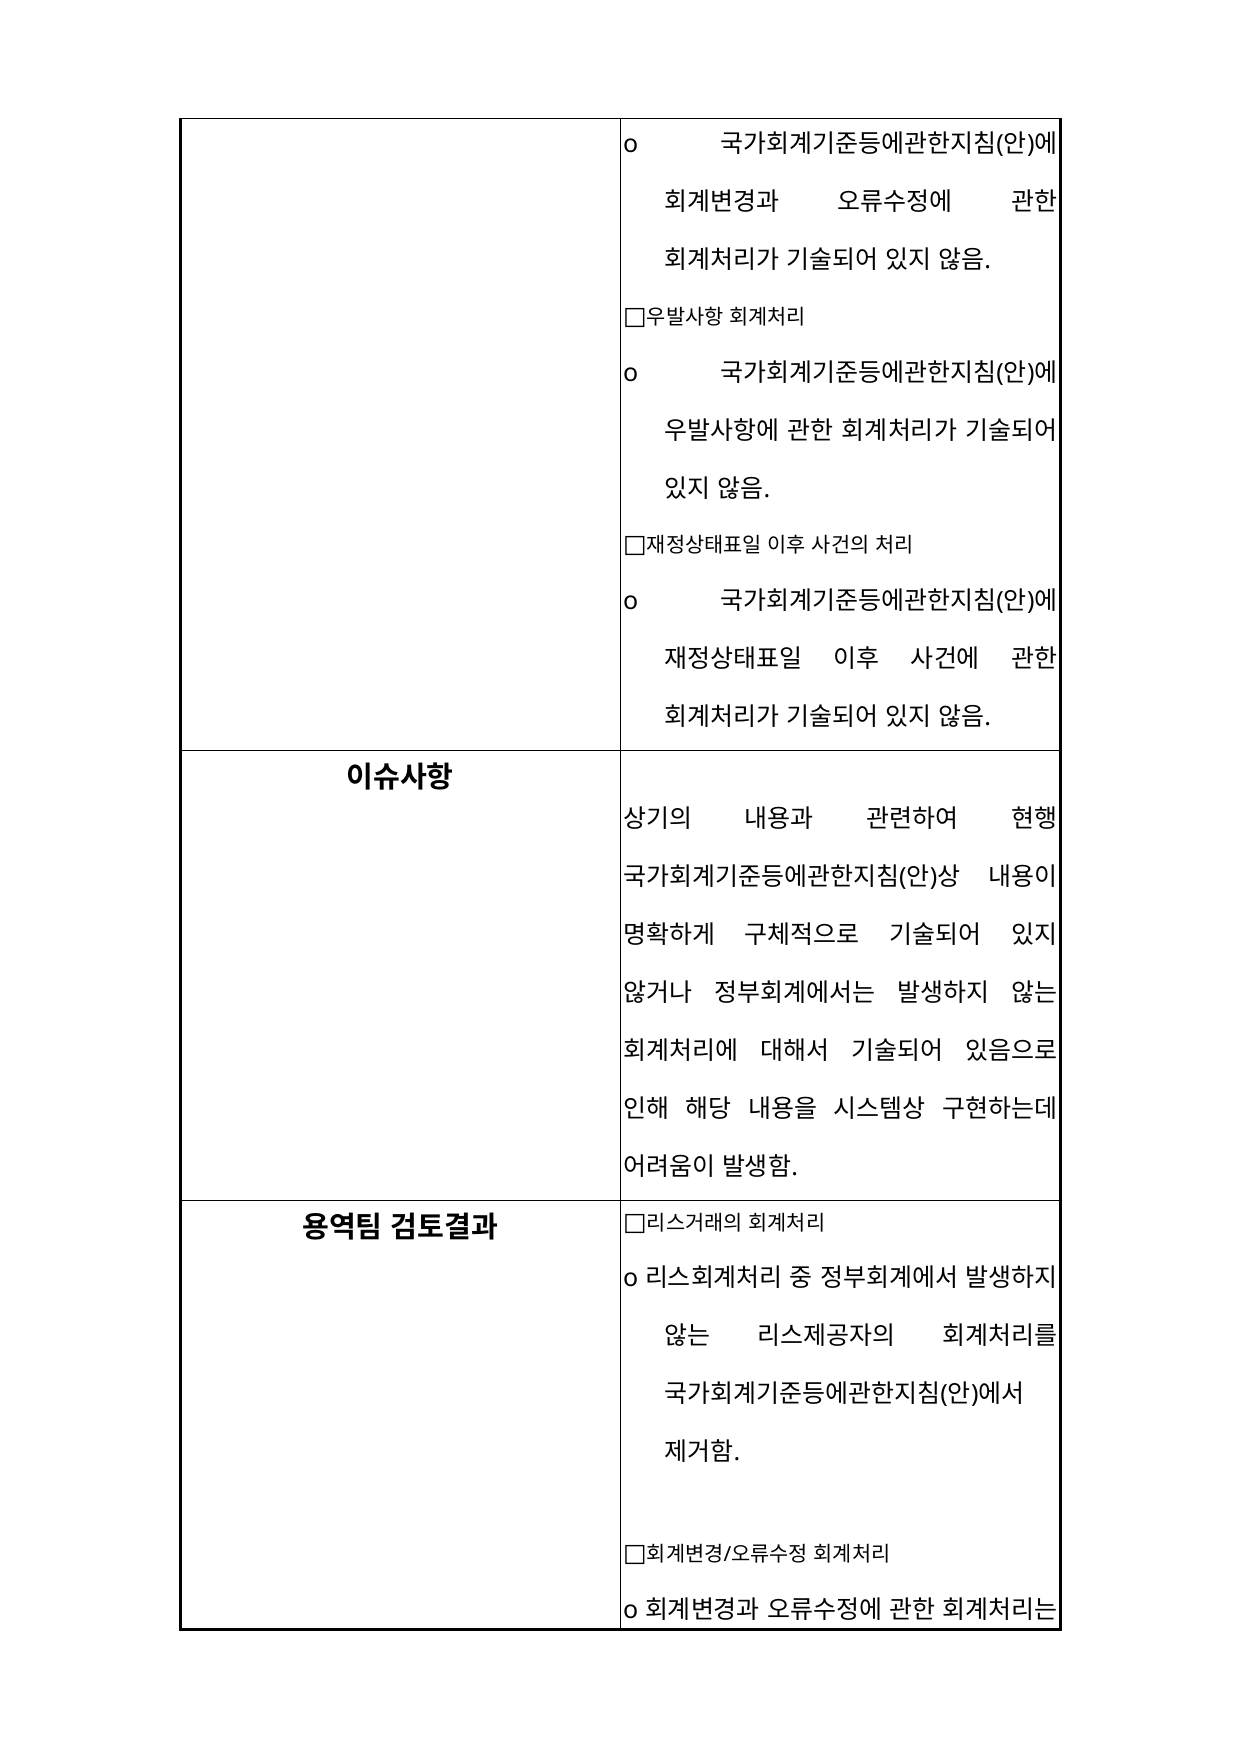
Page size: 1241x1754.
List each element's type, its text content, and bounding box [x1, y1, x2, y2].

table_cell 용역팀 검토결과 [182, 1201, 620, 1628]
table_cell 상기의 내용과 관련하여 현행 국가회계기준등에관한지침(안)상 내용이 명확하게 구체적으로 기술되어 있지 않거나 정부회계에서는 발생하지 않는 회계처리에 대해서 기술되어 있음으로 인해 해당 내용을 시스템상 구현하는데 어려움이 발생함. [621, 751, 1059, 1199]
table_cell o 국가회계기준등에관한지침(안)에 회계변경과 오류수정에 관한 회계처리가 기술되어 있지 않음. □우발사항 회계처리 o 국가회계기준등에관한지침(안)에 우발사항에 관한 회계처리가 기술되어 있지 않음. □재정상태표일 이후 사건의 처리 o 국가회계기준등에관한지침(안)에 재정상태표일 이후 사건에 관한 회계처리가 기술되어 있지 않음. [621, 119, 1059, 750]
table_cell 이슈사항 [182, 751, 620, 1199]
table_cell [182, 119, 620, 750]
table_cell □리스거래의 회계처리 o 리스회계처리 중 정부회계에서 발생하지 않는 리스제공자의 회계처리를 국가회계기준등에관한지침(안)에서 제거함. □회계변경/오류수정 회계처리 o 회계변경과 오류수정에 관한 회계처리는 [621, 1201, 1059, 1628]
